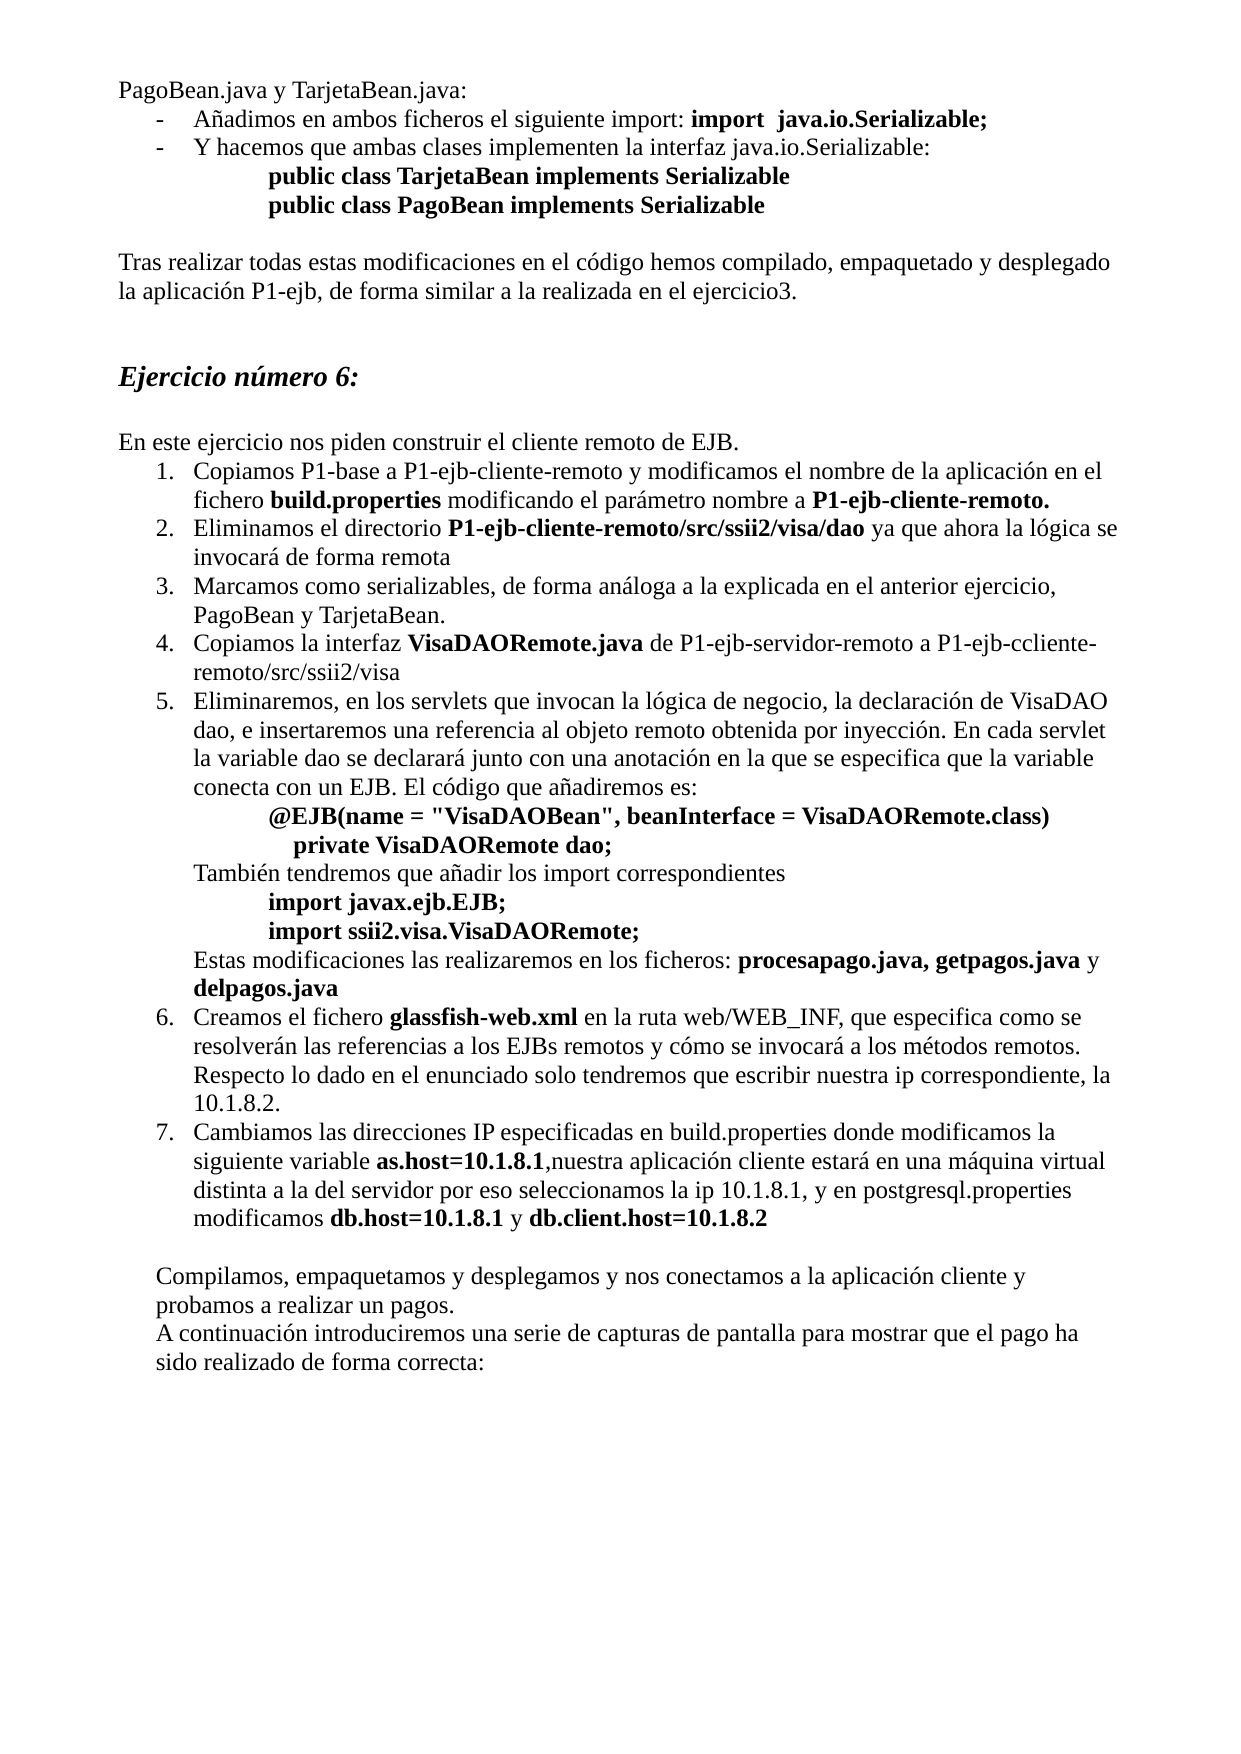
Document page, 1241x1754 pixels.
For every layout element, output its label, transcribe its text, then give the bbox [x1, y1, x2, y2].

subtitle private VisaDAORemote dao; [268, 830, 1122, 858]
subtitle En este ejercicio nos piden construir el cliente remoto de EJB. [118, 427, 1122, 456]
list Y hacemos que ambas clases implementen la interfaz java.io.Serializable: [156, 132, 1122, 161]
subtitle public class PagoBean implements Serializable [193, 190, 1122, 219]
list Eliminaremos, en los servlets que invocan la lógica de negocio, la declaración de VisaDAO dao, e insertaremos una referencia al objeto remoto obtenida por inyección. En cada servlet la variable dao se declarará junto con una anotación en la que se especifica que la variable conecta con un EJB. El código que añadiremos es: [156, 686, 1122, 801]
subtitle import ssii2.visa.VisaDAORemote; [193, 916, 1122, 945]
subtitle public class TarjetaBean implements Serializable [193, 161, 1122, 190]
subtitle También tendremos que añadir los import correspondientes [118, 858, 1122, 887]
subtitle Ejercicio número 6: [118, 359, 1122, 392]
list Cambiamos las direcciones IP especificadas en build.properties donde modificamos la siguiente variable as.host=10.1.8.1,nuestra aplicación cliente estará en una máquina virtual distinta a la del servidor por eso seleccionamos la ip 10.1.8.1, y en postgresql.properties modificamos db.host=10.1.8.1 y db.client.host=10.1.8.2 [156, 1117, 1122, 1232]
subtitle A continuación introduciremos una serie de capturas de pantalla para mostrar que el pago ha sido realizado de forma correcta: [156, 1318, 1122, 1376]
list Creamos el fichero glassfish-web.xml en la ruta web/WEB_INF, que especifica como se resolverán las referencias a los EJBs remotos y cómo se invocará a los métodos remotos. Respecto lo dado en el enunciado solo tendremos que escribir nuestra ip correspondiente, la 10.1.8.2. [156, 1002, 1122, 1117]
subtitle @EJB(name = "VisaDAOBean", beanInterface = VisaDAORemote.class) [268, 801, 1122, 830]
subtitle import javax.ejb.EJB; [193, 887, 1122, 916]
subtitle PagoBean.java y TarjetaBean.java: [118, 75, 1122, 104]
list Añadimos en ambos ficheros el siguiente import: import java.io.Serializable; [156, 104, 1122, 132]
list Copiamos P1-base a P1-ejb-cliente-remoto y modificamos el nombre de la aplicación en el fichero build.properties modificando el parámetro nombre a P1-ejb-cliente-remoto. [156, 456, 1122, 513]
subtitle Tras realizar todas estas modificaciones en el código hemos compilado, empaquetado y desplegado la aplicación P1-ejb, de forma similar a la realizada en el ejercicio3. [118, 247, 1122, 305]
subtitle Estas modificaciones las realizaremos en los ficheros: procesapago.java, getpagos.java y delpagos.java [193, 945, 1122, 1002]
subtitle Compilamos, empaquetamos y desplegamos y nos conectamos a la aplicación cliente y probamos a realizar un pagos. [156, 1261, 1122, 1318]
list Copiamos la interfaz VisaDAORemote.java de P1-ejb-servidor-remoto a P1-ejb-ccliente-remoto/src/ssii2/visa [156, 628, 1122, 686]
list Eliminamos el directorio P1-ejb-cliente-remoto/src/ssii2/visa/dao ya que ahora la lógica se invocará de forma remota [156, 513, 1122, 571]
list Marcamos como serializables, de forma análoga a la explicada en el anterior ejercicio, PagoBean y TarjetaBean. [156, 571, 1122, 628]
